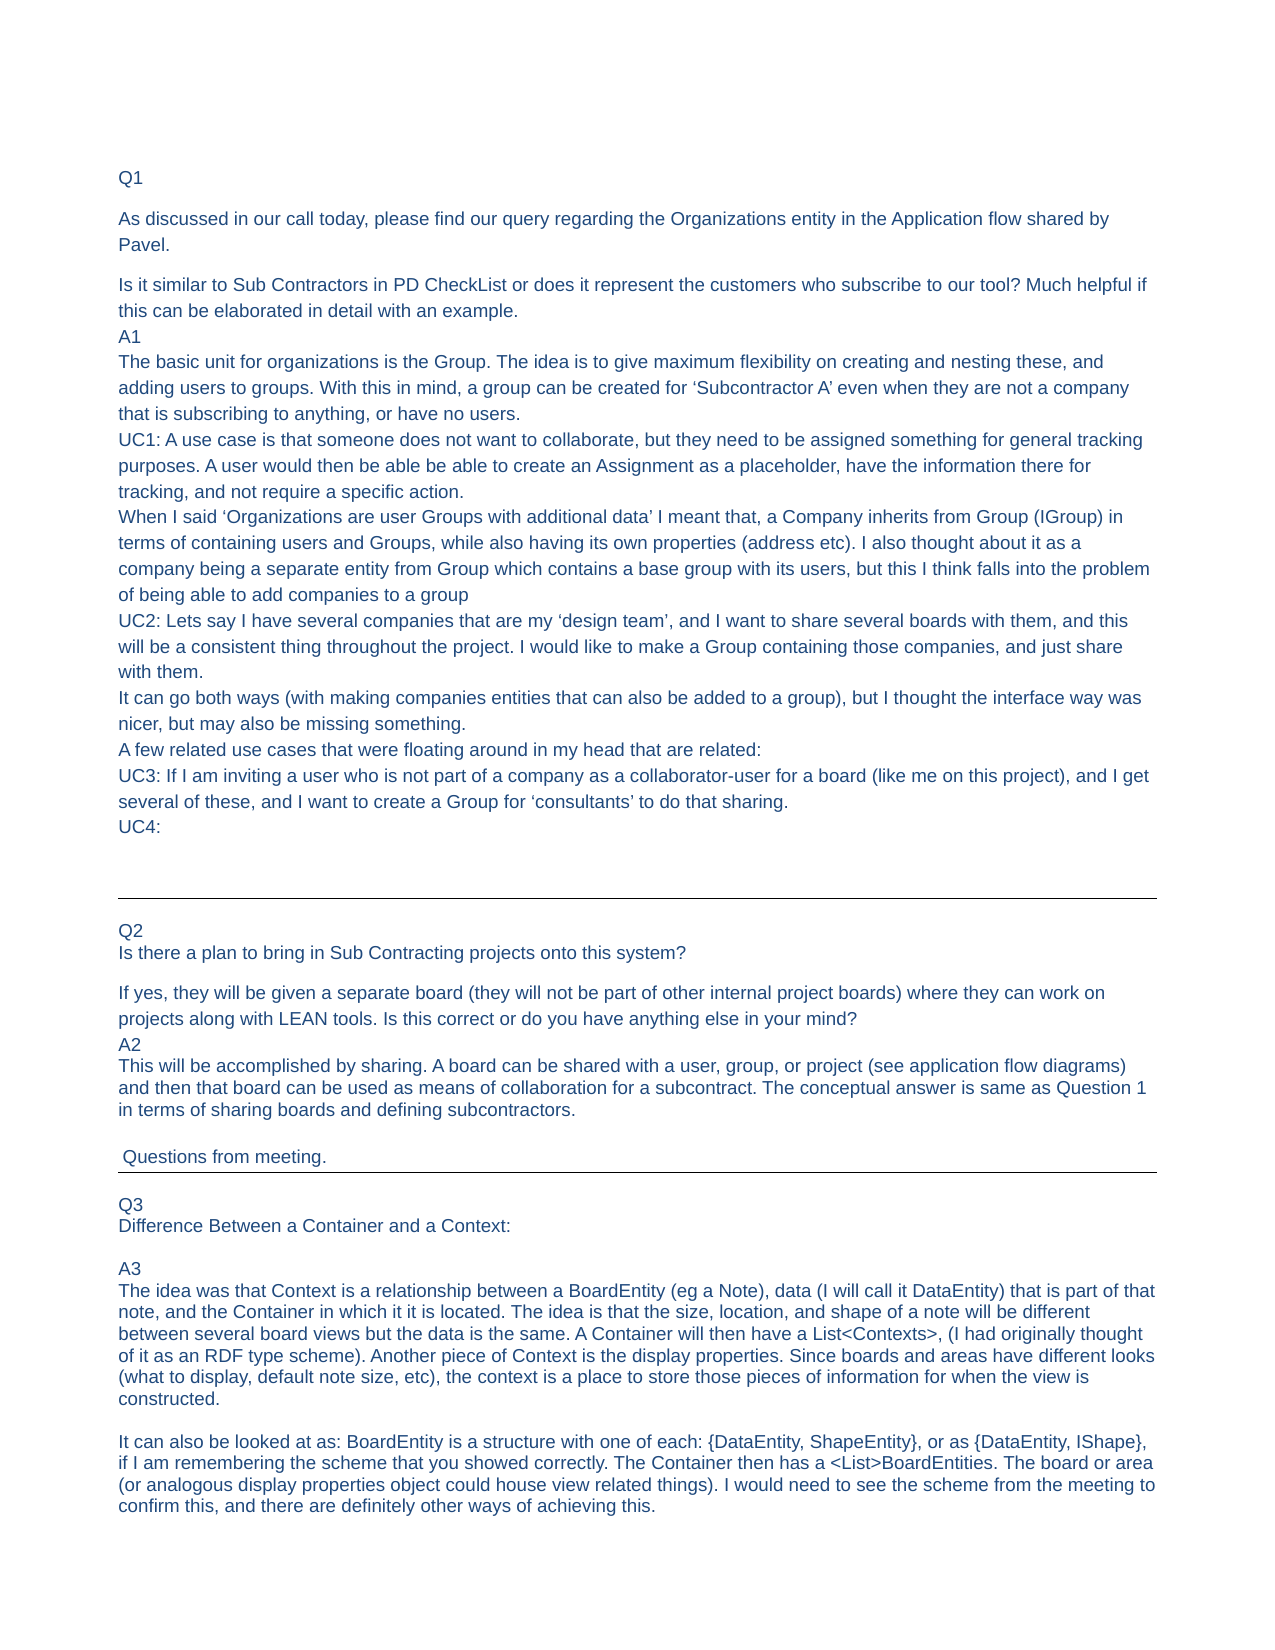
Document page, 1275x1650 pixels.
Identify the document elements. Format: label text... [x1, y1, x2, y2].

text UC4: [118, 816, 1157, 838]
text UC1: A use case is that someone does not want to collaborate, but they need to be assigned something for general tracking purposes. A user would then be able be able to create an Assignment as a placeholder, have the information there for tracking, and not require a specific action. [118, 429, 1157, 502]
text It can also be looked at as: BoardEntity is a structure with one of each: {DataEntity, ShapeEntity}, or as {DataEntity, IShape}, if I am remembering the scheme that you showed correctly. The Container then has a <List>BoardEntities. The board or area (or analogous display properties object could house view related things). I would need to see the scheme from the meeting to confirm this, and there are definitely other ways of achieving this. [118, 1431, 1157, 1517]
text Is there a plan to bring in Sub Contracting projects onto this system? [118, 942, 1157, 963]
text Q3 [118, 1193, 1157, 1215]
text The idea was that Context is a relationship between a BoardEntity (eg a Note), data (I will call it DataEntity) that is part of that note, and the Container in which it it is located. The idea is that the size, location, and shape of a note will be different between several board views but the data is the same. A Container will then have a List<Contexts>, (I had originally thought of it as an RDF type scheme). Another piece of Context is the display properties. Since boards and areas have different looks (what to display, default note size, etc), the context is a place to store those pieces of information for when the view is constructed. [118, 1280, 1157, 1409]
text As discussed in our call today, please find our query regarding the Organizations entity in the Application flow shared by Pavel. [118, 208, 1157, 255]
text A2 [118, 1034, 1157, 1055]
text Is it similar to Sub Contractors in PD CheckList or does it represent the customers who subscribe to our tool? Much helpful if this can be elaborated in detail with an example. [118, 274, 1157, 321]
text This will be accomplished by sharing. A board can be shared with a user, group, or project (see application flow diagrams) and then that board can be used as means of collaboration for a subcontract. The conceptual answer is same as Question 1 in terms of sharing boards and defining subcontractors. [118, 1055, 1157, 1120]
text A3 [118, 1258, 1157, 1280]
text Difference Between a Container and a Context: [118, 1215, 1157, 1237]
text Q2 [118, 920, 1157, 942]
text A1 [118, 326, 1157, 347]
text Q1 [118, 167, 1157, 189]
text Questions from meeting. [118, 1141, 1157, 1172]
text If yes, they will be given a separate board (they will not be part of other internal project boards) where they can work on projects along with LEAN tools. Is this correct or do you have anything else in your mind? [118, 982, 1157, 1029]
text It can go both ways (with making companies entities that can also be added to a group), but I thought the interface way was nicer, but may also be missing something. [118, 687, 1157, 734]
text UC2: Lets say I have several companies that are my ‘design team’, and I want to share several boards with them, and this will be a consistent thing throughout the project. I would like to make a Group containing those companies, and just share with them. [118, 610, 1157, 683]
text The basic unit for organizations is the Group. The idea is to give maximum flexibility on creating and nesting these, and adding users to groups. With this in mind, a group can be created for ‘Subcontractor A’ even when they are not a company that is subscribing to anything, or have no users. [118, 351, 1157, 424]
text When I said ‘Organizations are user Groups with additional data’ I meant that, a Company inherits from Group (IGroup) in terms of containing users and Groups, while also having its own properties (address etc). I also thought about it as a company being a separate entity from Group which contains a base group with its users, but this I think falls into the problem of being able to add companies to a group [118, 506, 1157, 605]
text UC3: If I am inviting a user who is not part of a company as a collaborator-user for a board (like me on this project), and I get several of these, and I want to create a Group for ‘consultants’ to do that sharing. [118, 765, 1157, 812]
text A few related use cases that were floating around in my head that are related: [118, 739, 1157, 760]
